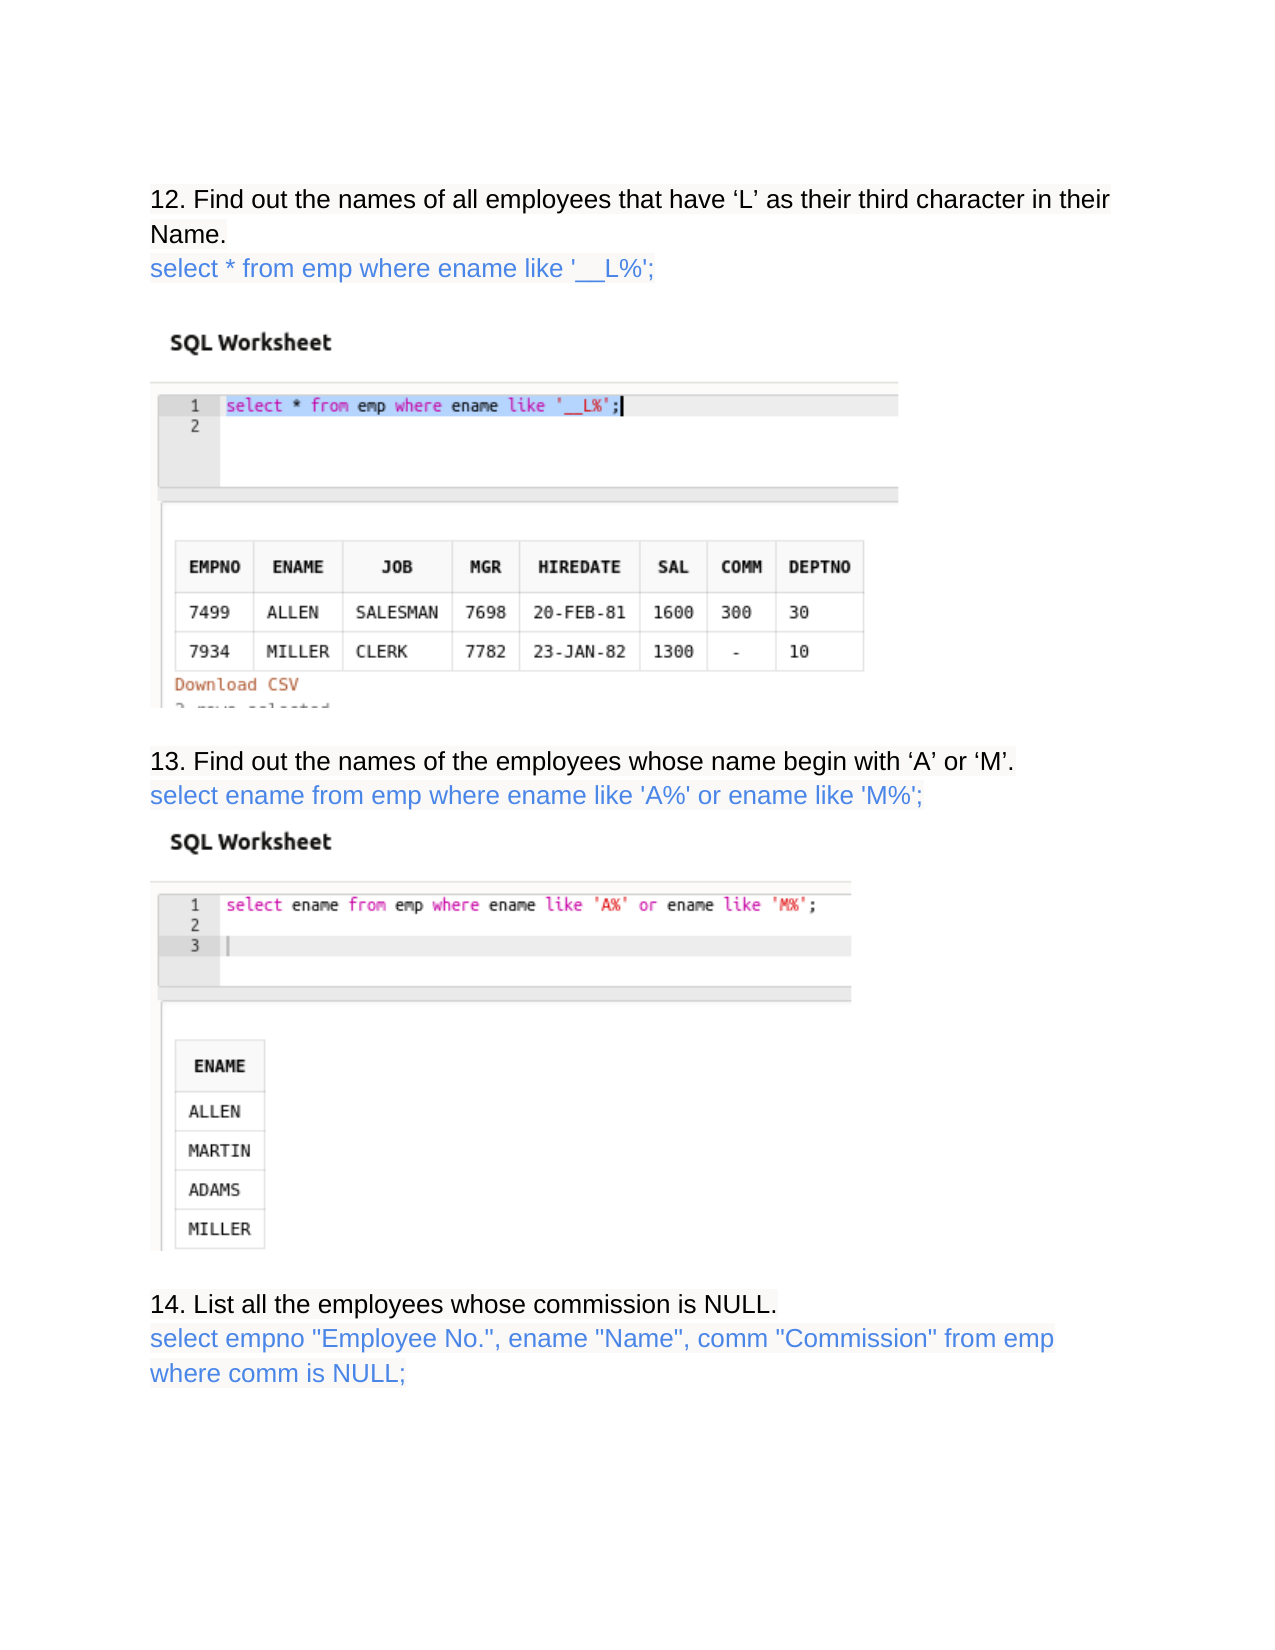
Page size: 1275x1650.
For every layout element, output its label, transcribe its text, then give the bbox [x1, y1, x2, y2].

text 13. Find out the names of the employees whose name begin with ‘A’ or ‘M’. [150, 746, 1125, 776]
picture [150, 321, 899, 708]
text select * from emp where ename like '__L%'; [150, 253, 1125, 283]
text 12. Find out the names of all employees that have ‘L’ as their third character in their [150, 184, 1125, 214]
text Name. [150, 219, 1125, 249]
picture [150, 814, 852, 1251]
text select ename from emp where ename like 'A%' or ename like 'M%'; [150, 780, 1125, 810]
text select empno "Employee No.", ename "Name", comm "Commission" from emp where comm is NULL; [150, 1323, 1125, 1388]
text 14. List all the employees whose commission is NULL. [150, 1289, 1125, 1319]
